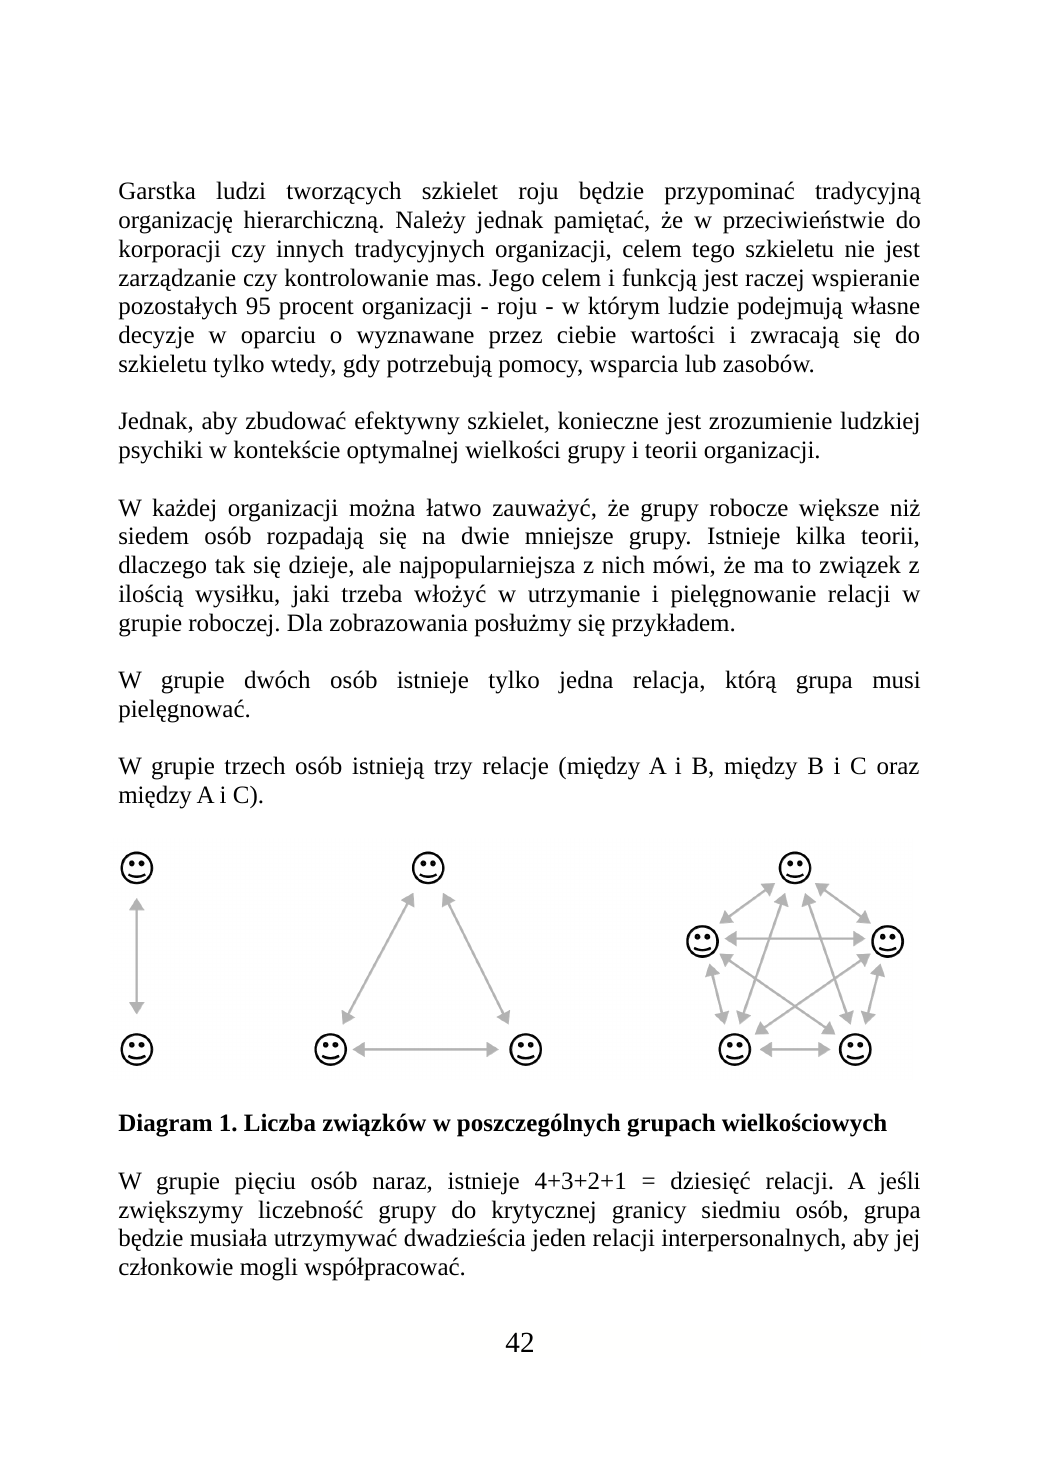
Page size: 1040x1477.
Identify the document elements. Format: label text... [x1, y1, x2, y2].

text Jednak, aby zbudować efektywny szkielet, konieczne jest zrozumienie ludzkiej psychiki w kontekście optymalnej wielkości grupy i teorii organizacji. [118, 406, 921, 464]
text W każdej organizacji można łatwo zauważyć, że grupy robocze większe niż siedem osób rozpadają się na dwie mniejsze grupy. Istnieje kilka teorii, dlaczego tak się dzieje, ale najpopularniejsza z nich mówi, że ma to związek z ilością wysiłku, jaki trzeba włożyć w utrzymanie i pielęgnowanie relacji w grupie roboczej. Dla zobrazowania posłużmy się przykładem. [118, 493, 921, 636]
text W grupie dwóch osób istnieje tylko jedna relacja, którą grupa musi pielęgnować. [118, 665, 921, 723]
text Diagram 1. Liczba związków w poszczególnych grupach wielkościowych [118, 1108, 921, 1137]
text Garstka ludzi tworzących szkielet roju będzie przypominać tradycyjną organizację hierarchiczną. Należy jednak pamiętać, że w przeciwieństwie do korporacji czy innych tradycyjnych organizacji, celem tego szkieletu nie jest zarządzanie czy kontrolowanie mas. Jego celem i funkcją jest raczej wspieranie pozostałych 95 procent organizacji - roju - w którym ludzie podejmują własne decyzje w oparciu o wyznawane przez ciebie wartości i zwracają się do szkieletu tylko wtedy, gdy potrzebują pomocy, wsparcia lub zasobów. [118, 176, 921, 378]
text W grupie trzech osób istnieją trzy relacje (między A i B, między B i C oraz między A i C). [118, 751, 921, 809]
text W grupie pięciu osób naraz, istnieje 4+3+2+1 = dziesięć relacji. A jeśli zwiększymy liczebność grupy do krytycznej granicy siedmiu osób, grupa będzie musiała utrzymywać dwadzieścia jeden relacji interpersonalnych, aby jej członkowie mogli współpracować. [118, 1166, 921, 1281]
picture [109, 838, 913, 1080]
